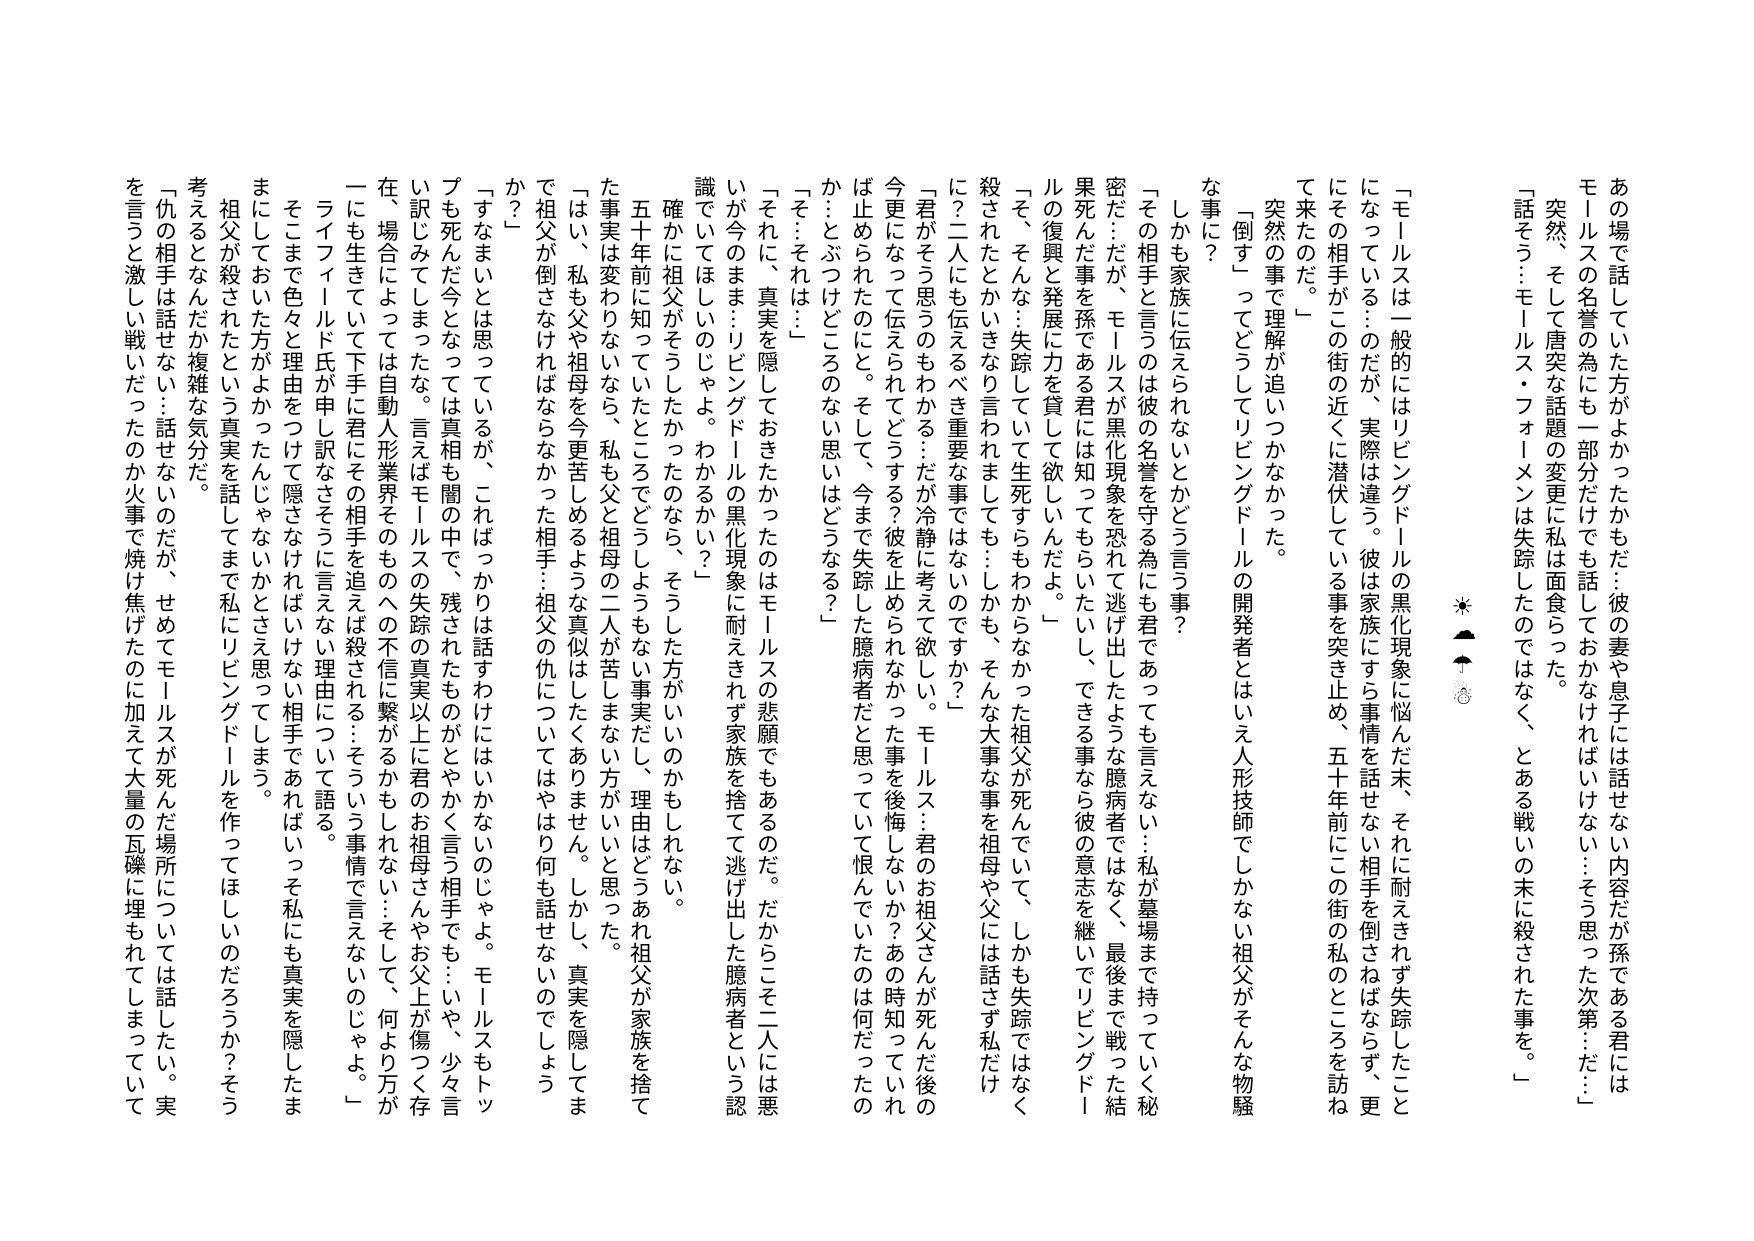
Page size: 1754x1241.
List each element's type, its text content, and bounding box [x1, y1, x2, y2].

text 突然、そして唐突な話題の変更に私は面食らった。 [1541, 176, 1572, 1122]
text 「すなまいとは思っているが、こればっかりは話すわけにはいかないのじゃよ。モールスもトップも死んだ今となっては真相も闇の中で、残されたものがとやかく言う相手でも…いや、少々言い訳じみてしまったな。言えばモールスの失踪の真実以上に君のお祖母さんやお父上が傷つく存在、場合によっては自動人形業界そのものへの不信に繋がるかもしれない…そして、何より万が一にも生きていて下手に君にその相手を追えば殺される…そういう事情で言えないのじゃよ。」 [341, 176, 499, 1122]
text 「それに、真実を隠しておきたかったのはモールスの悲願でもあるのだ。だからこそ二人には悪いが今のまま…リビングドールの黒化現象に耐えきれず家族を捨てて逃げ出した臆病者という認識でいてほしいのじゃよ。わかるかい？」 [689, 176, 784, 1122]
text 「モールスは一般的にはリビングドールの黒化現象に悩んだ末、それに耐えきれず失踪したことになっている…のだが、実際は違う。彼は家族にすら事情を話せない相手を倒さねばならず、更にその相手がこの街の近くに潜伏している事を突き止め、五十年前にこの街の私のところを訪ねて来たのだ。」 [1291, 176, 1418, 1122]
text 「倒す」ってどうしてリビングドールの開発者とはいえ人形技師でしかない祖父がそんな物騒な事に？ [1196, 176, 1259, 1122]
text 「話そう…モールス・フォーメンは失踪したのではなく、とある戦いの末に殺された事を。」 [1509, 176, 1541, 1122]
text そこまで色々と理由をつけて隠さなければいけない相手であればいっそ私にも真実を隠したままにしておいた方がよかったんじゃないかとさえ思ってしまう。 [246, 176, 309, 1122]
text 祖父が殺されたという真実を話してまで私にリビングドールを作ってほしいのだろうか？そう考えるとなんだか複雑な気分だ。 [183, 176, 246, 1122]
text 「君がそう思うのもわかる…だが冷静に考えて欲しい。モールス…君のお祖父さんが死んだ後の今更になって伝えられてどうする？彼を止められなかった事を後悔しないか？あの時知っていれば止められたのにと。そして、今まで失踪した臆病者だと思っていて恨んでいたのは何だったのか…とぶつけどころのない思いはどうなる？」 [816, 176, 943, 1122]
text 突然の事で理解が追いつかなかった。 [1259, 176, 1291, 1122]
text 「その相手と言うのは彼の名誉を守る為にも君であっても言えない…私が墓場まで持っていく秘密だ…だが、モールスが黒化現象を恐れて逃げ出したような臆病者ではなく、最後まで戦った結果死んだ事を孫である君には知ってもらいたいし、できる事なら彼の意志を継いでリビングドールの復興と発展に力を貸して欲しいんだよ。」 [1038, 176, 1164, 1122]
text しかも家族に伝えられないとかどう言う事？ [1164, 176, 1196, 1122]
text 確かに祖父がそうしたかったのなら、そうした方がいいのかもしれない。 [658, 176, 689, 1122]
text 「そ、そんな…失踪していて生死すらもわからなかった祖父が死んでいて、しかも失踪ではなく殺されたとかいきなり言われましても…しかも、そんな大事な事を祖母や父には話さず私だけに？二人にも伝えるべき重要な事ではないのですか？」 [943, 176, 1038, 1122]
text ライフィールド氏が申し訳なさそうに言えない理由について語る。 [309, 176, 341, 1122]
text 「おっと、また横道に外れてしまった…いや、この話も本筋ではあるのだが、先の葬儀の時といい人形の話となるとつい熱くなってしまい、本来言おうとしていた事を忘れてしまう…私の悪い癖だよ。本当はモールスから口止めされている事だし、随分言おうかどうか悩んだ事で本当ならあの場で話していた方がよかったかもだ…彼の妻や息子には話せない内容だが孫である君にはモールスの名誉の為にも一部分だけでも話しておかなければいけない…そう思った次第…だ…」 [1572, 176, 1636, 1122]
text 「そ…それは…」 [784, 176, 816, 1122]
text 五十年前に知っていたところでどうしようもない事実だし、理由はどうあれ祖父が家族を捨てた事実は変わりないなら、私も父と祖母の二人が苦しまない方がいいと思った。 [594, 176, 658, 1122]
text ☀☁☂☃ [1446, 176, 1480, 1122]
text 「仇の相手は話せない…話せないのだが、せめてモールスが死んだ場所については話したい。実を言うと激しい戦いだったのか火事で焼け焦げたのに加えて大量の瓦礫に埋もれてしまっていて今も遺体は見つかっていないのじゃ。そう言う意味では失踪と言うのもあながち間違いではないのだが生きていないのは確かだ。せめて孫の君だけでも墓参りをすればモールスも報われる気がしてな。ここに滞在する間に頃合いを見て行くといい。」 [119, 176, 183, 1122]
text 「はい、私も父や祖母を今更苦しめるような真似はしたくありません。しかし、真実を隠してまで祖父が倒さなければならなかった相手…祖父の仇についてはやはり何も話せないのでしょうか？」 [499, 176, 594, 1122]
